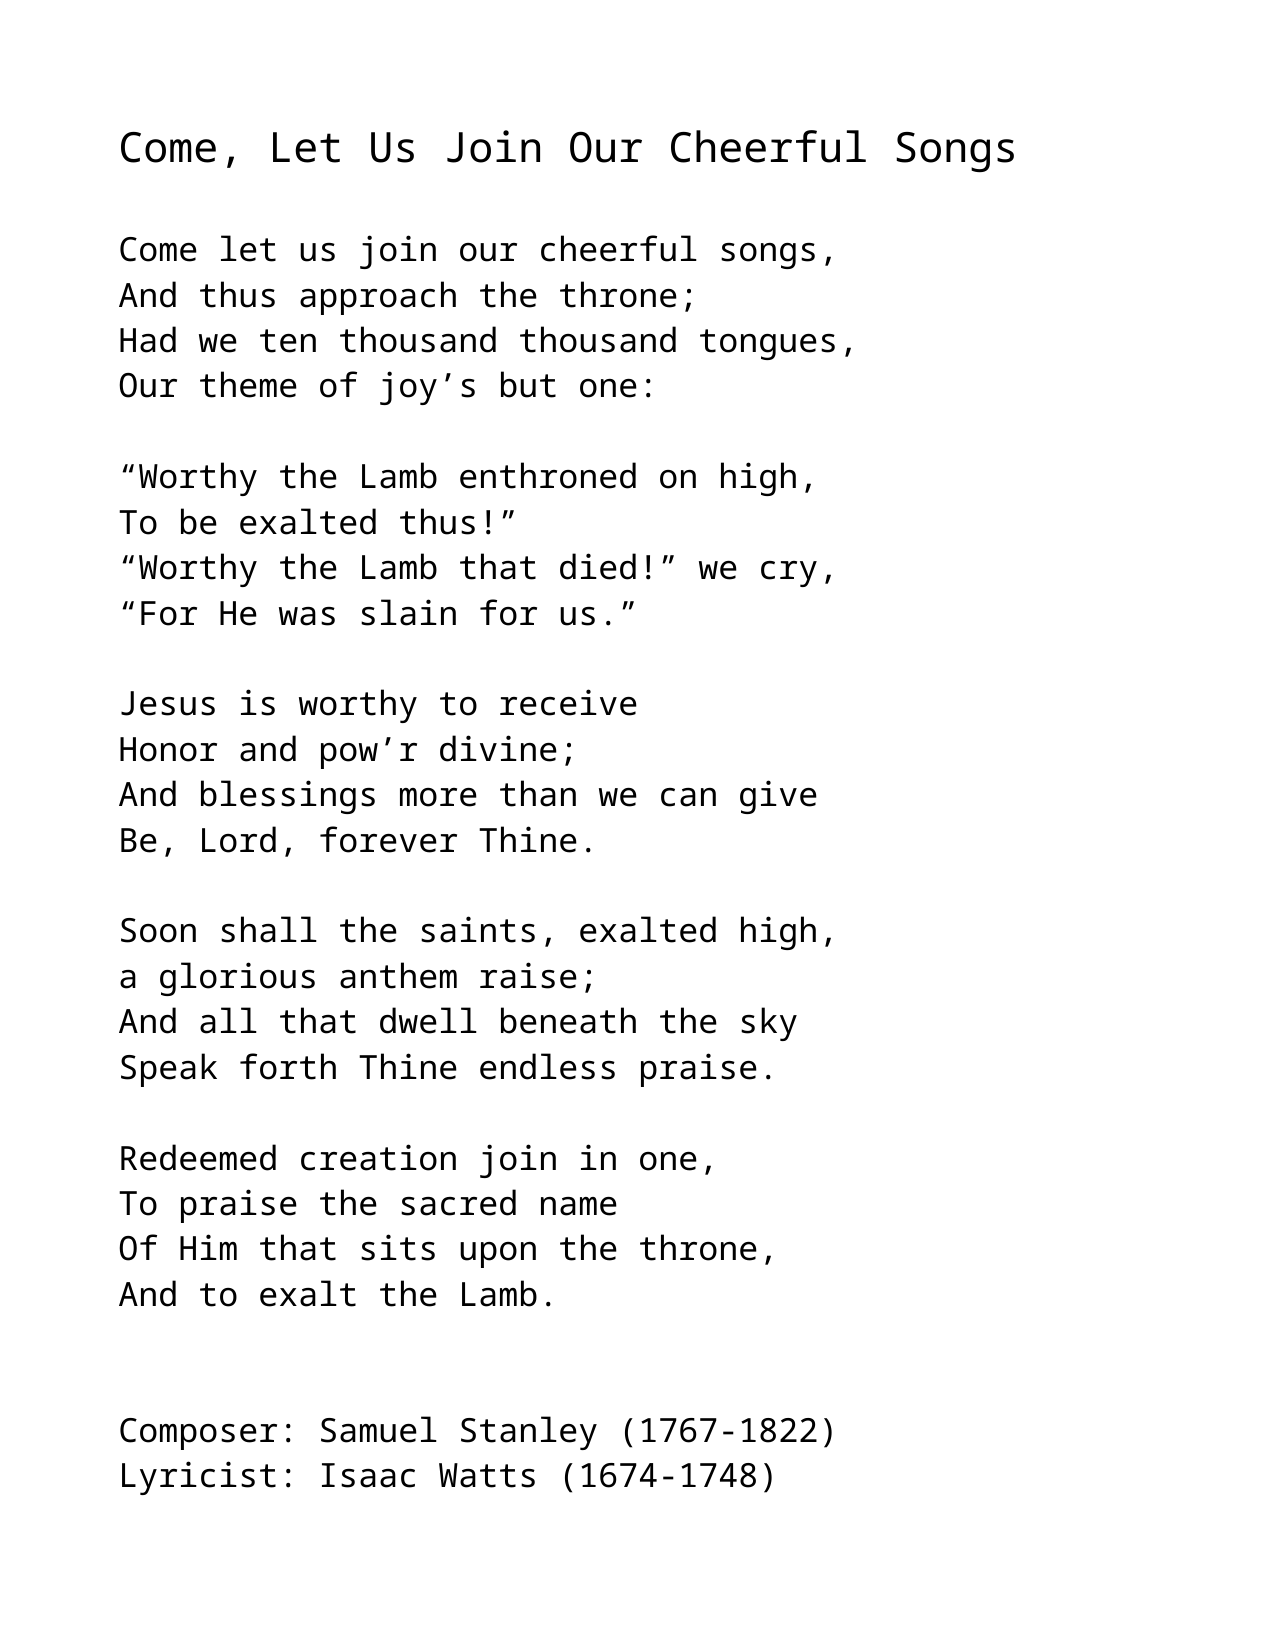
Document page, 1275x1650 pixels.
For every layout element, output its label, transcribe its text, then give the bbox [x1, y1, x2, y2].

text Speak forth Thine endless praise. [118, 1043, 1157, 1089]
text Come let us join our cheerful songs, [118, 226, 1157, 271]
text And thus approach the throne; [118, 271, 1157, 317]
text And all that dwell beneath the sky [118, 998, 1157, 1043]
text Our theme of joy’s but one: [118, 362, 1157, 408]
text Jesus is worthy to receive [118, 680, 1157, 726]
text And to exalt the Lamb. [118, 1271, 1157, 1316]
text Be, Lord, forever Thine. [118, 816, 1157, 862]
text To be exalted thus!” [118, 498, 1157, 544]
text Redeemed creation join in one, [118, 1134, 1157, 1180]
text Of Him that sits upon the throne, [118, 1225, 1157, 1271]
text Had we ten thousand thousand tongues, [118, 317, 1157, 362]
text To praise the sacred name [118, 1180, 1157, 1225]
text “For He was slain for us.” [118, 589, 1157, 635]
text a glorious anthem raise; [118, 953, 1157, 998]
text Composer: Samuel Stanley (1767-1822) [118, 1407, 1157, 1452]
text Soon shall the saints, exalted high, [118, 907, 1157, 953]
text Honor and pow’r divine; [118, 726, 1157, 771]
text “Worthy the Lamb enthroned on high, [118, 453, 1157, 498]
text Come, Let Us Join Our Cheerful Songs [118, 118, 1157, 175]
text “Worthy the Lamb that died!” we cry, [118, 544, 1157, 589]
text Lyricist: Isaac Watts (1674-1748) [118, 1452, 1157, 1498]
text And blessings more than we can give [118, 771, 1157, 816]
